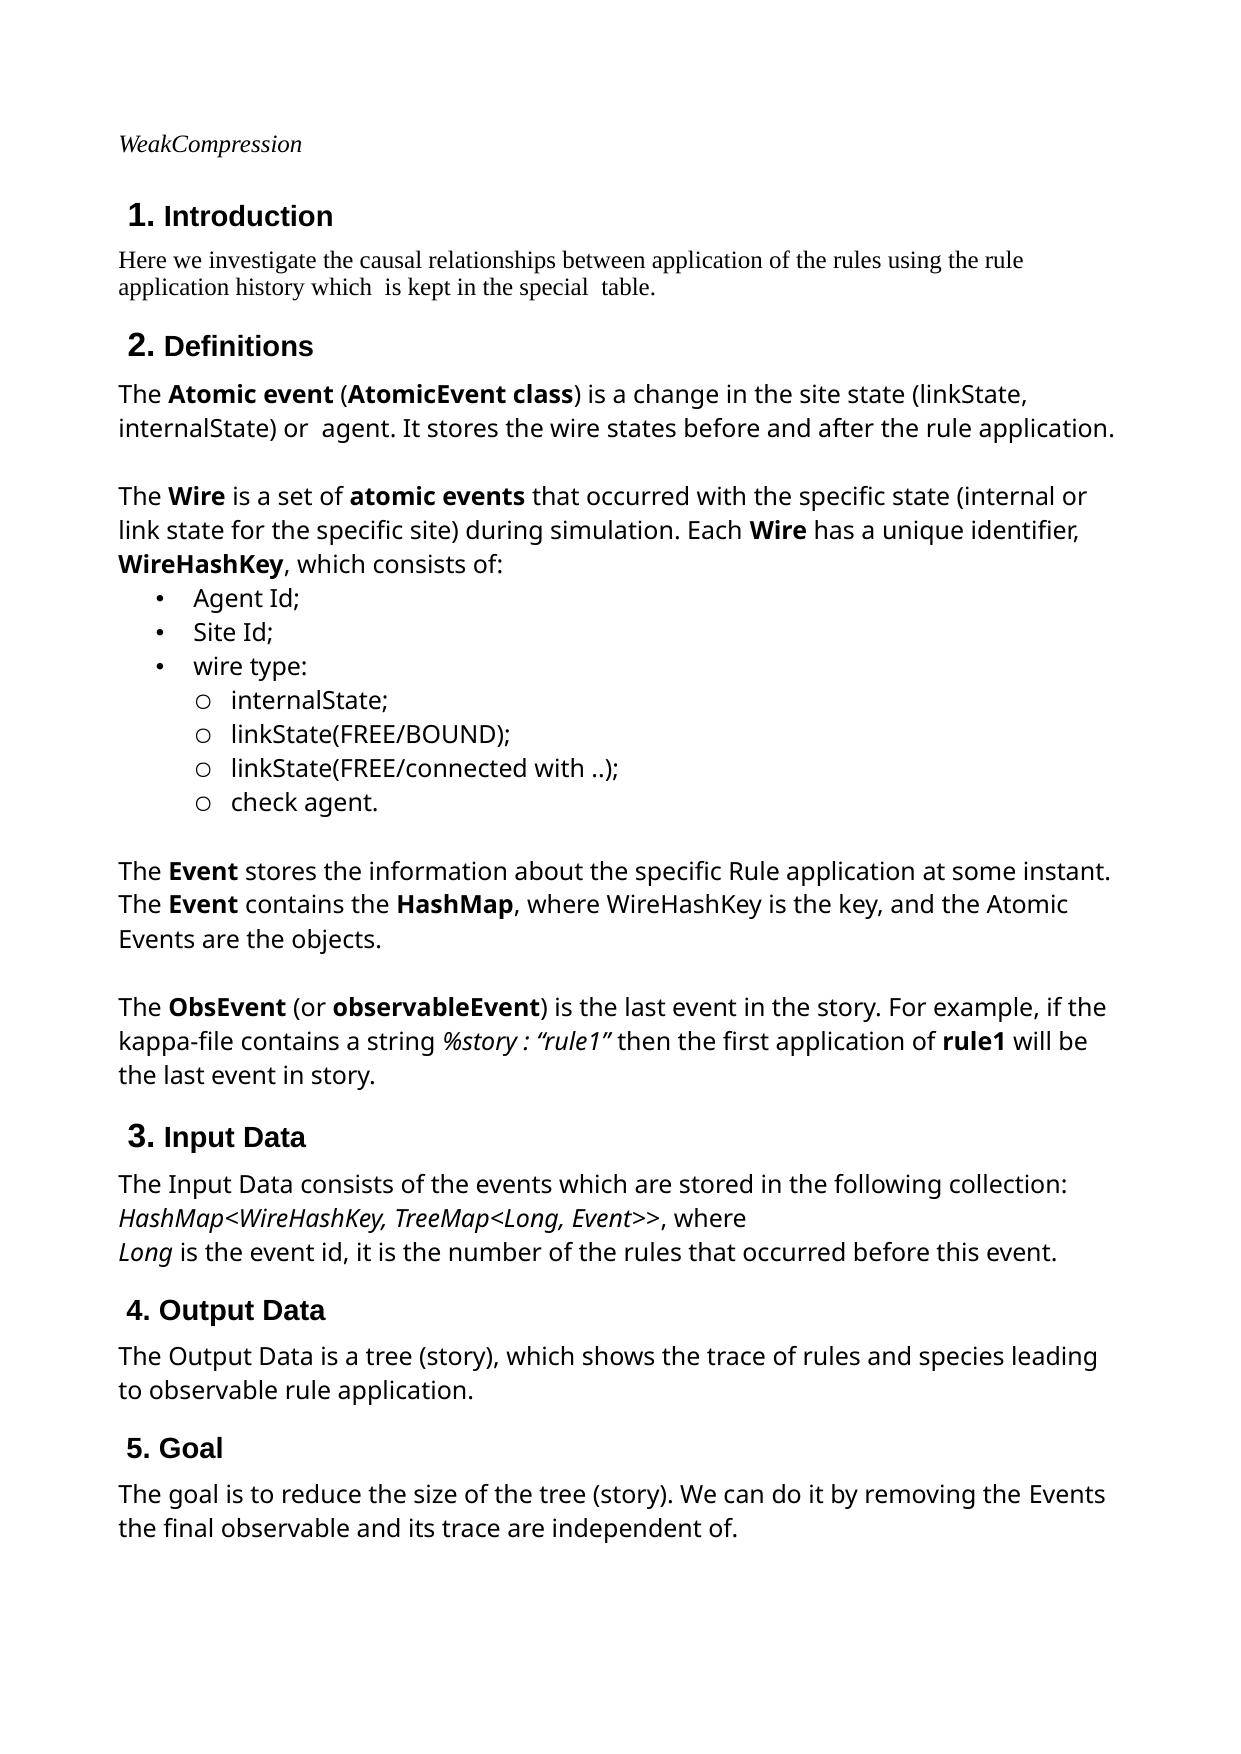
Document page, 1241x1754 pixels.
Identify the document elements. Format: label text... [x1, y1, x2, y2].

text The goal is to reduce the size of the tree (story). We can do it by removing the Events the final observable and its trace are independent of. [118, 1477, 1122, 1545]
text The Atomic event (AtomicEvent class) is a change in the site state (linkState, internalState) or agent. It stores the wire states before and after the rule application. [118, 376, 1122, 444]
list linkState(FREE/BOUND); [193, 717, 1122, 751]
list Agent Id; [156, 581, 1122, 615]
text WeakCompression [118, 131, 1122, 158]
subtitle Introduction [118, 196, 1122, 233]
text The ObsEvent (or observableEvent) is the last event in the story. For example, if the kappa-file contains a string %story : “rule1” then the first application of rule1 will be the last event in story. [118, 989, 1122, 1092]
list internalState; [193, 683, 1122, 717]
text HashMap<WireHashKey, TreeMap<Long, Event>>, where [118, 1201, 1122, 1235]
text The Wire is a set of atomic events that occurred with the specific state (internal or link state for the specific site) during simulation. Each Wire has a unique identifier, WireHashKey, which consists of: [118, 478, 1122, 581]
text Long is the event id, it is the number of the rules that occurred before this event. [118, 1235, 1122, 1269]
text The Output Data is a tree (story), which shows the trace of rules and species leading to observable rule application. [118, 1339, 1122, 1407]
list linkState(FREE/connected with ..); [193, 751, 1122, 785]
list check agent. [193, 785, 1122, 819]
subtitle Definitions [118, 326, 1122, 364]
text The Event stores the information about the specific Rule application at some instant. The Event contains the HashMap, where WireHashKey is the key, and the Atomic Events are the objects. [118, 853, 1122, 955]
list Site Id; [156, 615, 1122, 649]
list wire type: [156, 649, 1122, 683]
subtitle Output Data [118, 1294, 1122, 1326]
subtitle Input Data [118, 1117, 1122, 1154]
text The Input Data consists of the events which are stored in the following collection: [118, 1167, 1122, 1201]
subtitle Goal [118, 1432, 1122, 1464]
text Here we investigate the causal relationships between application of the rules using the rule application history which is kept in the special table. [118, 246, 1122, 301]
